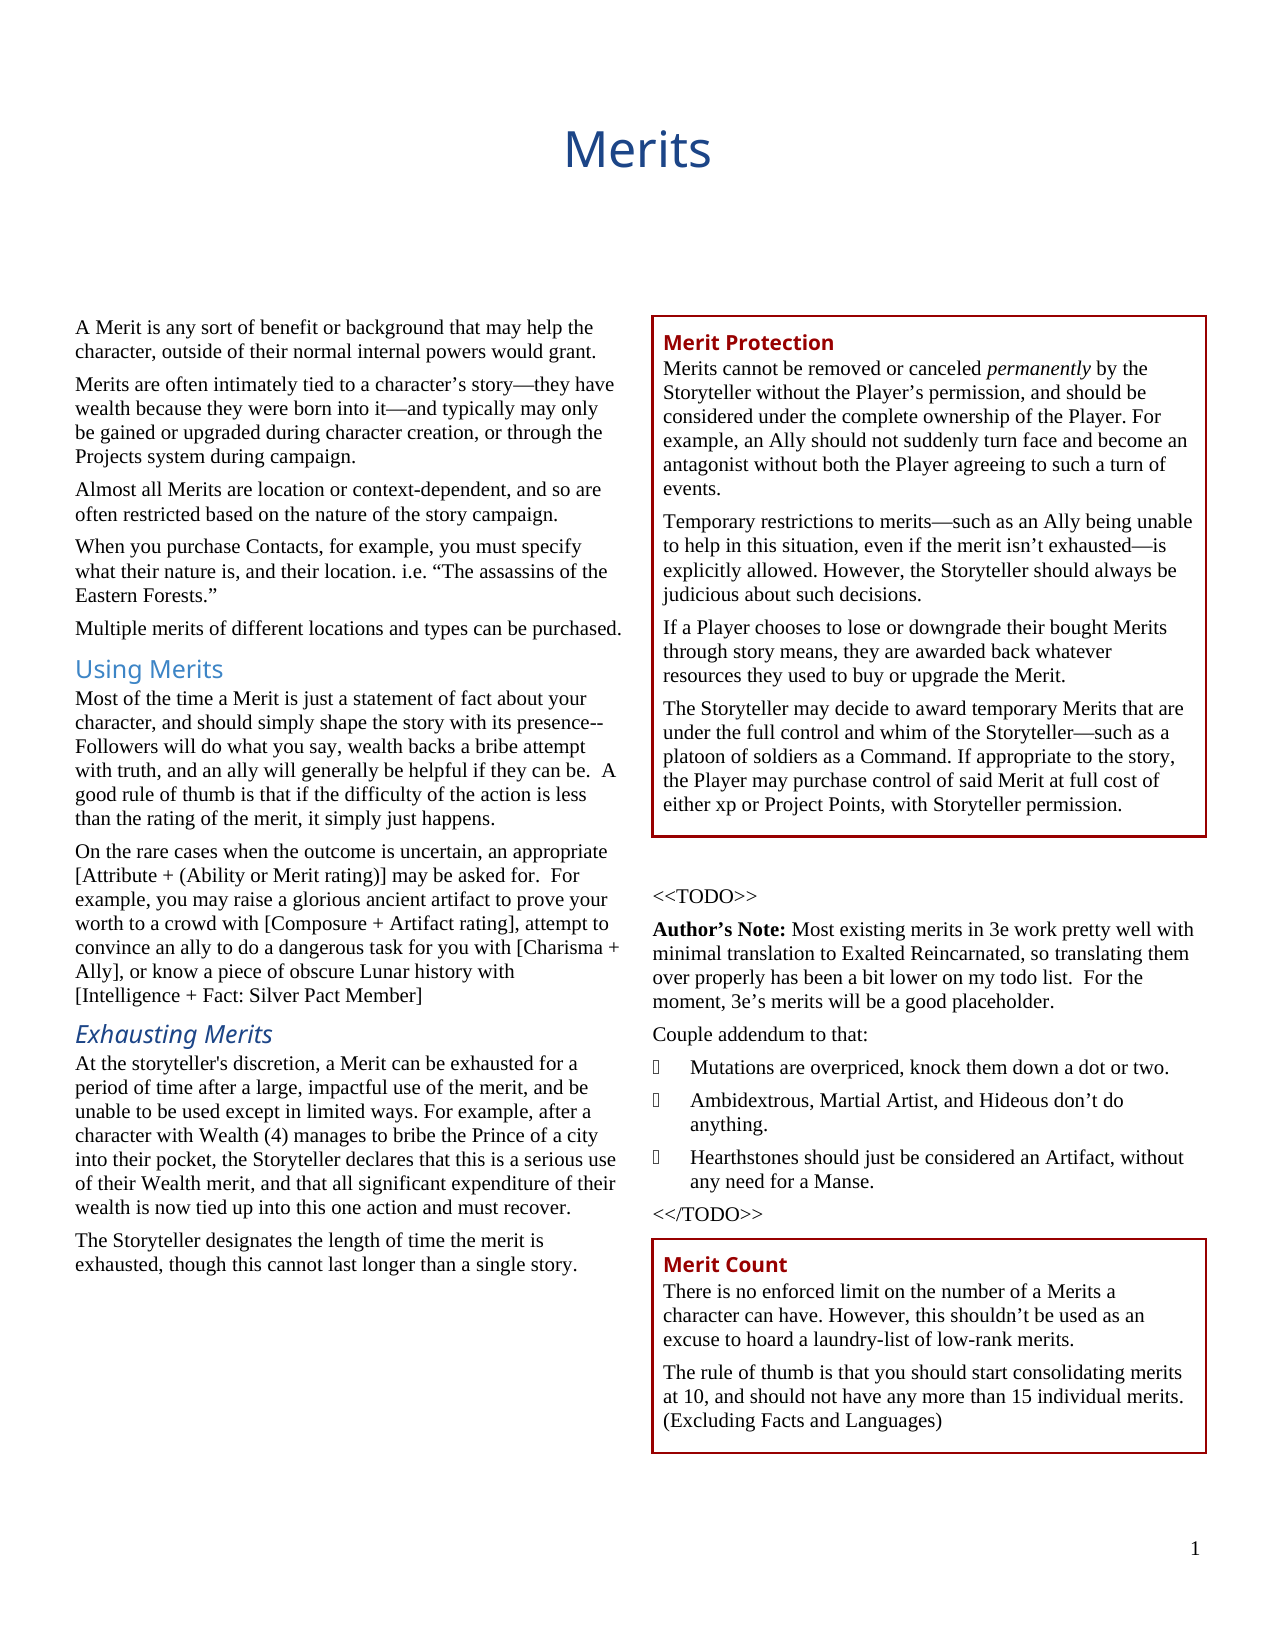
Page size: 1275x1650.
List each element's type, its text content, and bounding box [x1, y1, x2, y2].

table_header Merit Protection Merits cannot be removed or canceled permanently by the Storyteller without the Player’s permission, and should be considered under the complete ownership of the Player. For example, an Ally should not suddenly turn face and become an antagonist without both the Player agreeing to such a turn of events. Temporary restrictions to merits—such as an Ally being unable to help in this situation, even if the merit isn’t exhausted—is explicitly allowed. However, the Storyteller should always be judicious about such decisions. If a Player chooses to lose or downgrade their bought Merits through story means, they are awarded back whatever resources they used to buy or upgrade the Merit. The Storyteller may decide to award temporary Merits that are under the full control and whim of the Storyteller—such as a platoon of soldiers as a Command. If appropriate to the story, the Player may purchase control of said Merit at full cost of either xp or Project Points, with Storyteller permission. [654, 317, 1205, 835]
text A Merit is any sort of benefit or background that may help the character, outside of their normal internal powers would grant. [75, 315, 622, 363]
list Ambidextrous, Martial Artist, and Hideous don’t do anything. [652, 1088, 1200, 1136]
list Hearthstones should just be considered an Artifact, without any need for a Manse. [652, 1145, 1200, 1193]
text <</TODO>> [652, 1202, 1200, 1226]
text Multiple merits of different locations and types can be purchased. [75, 616, 622, 640]
table_header Merit Count There is no enforced limit on the number of a Merits a character can have. However, this shouldn’t be used as an excuse to hoard a laundry-list of low-rank merits. The rule of thumb is that you should start consolidating merits at 10, and should not have any more than 15 individual merits. (Excluding Facts and Languages) [654, 1240, 1205, 1452]
text Author’s Note: Most existing merits in 3e work pretty well with minimal translation to Exalted Reincarnated, so translating them over properly has been a bit lower on my todo list. For the moment, 3e’s merits will be a good placeholder. [652, 917, 1200, 1013]
text When you purchase Contacts, for example, you must specify what their nature is, and their location. i.e. “The assassins of the Eastern Forests.” [75, 534, 622, 607]
subtitle Exhausting Merits [75, 1016, 622, 1051]
text <<TODO>> [652, 883, 1200, 908]
text The Storyteller designates the length of time the merit is exhausted, though this cannot last longer than a single story. [75, 1228, 622, 1276]
list Mutations are overpriced, knock them down a dot or two. [652, 1055, 1200, 1079]
subtitle Merits [75, 114, 1200, 182]
text Almost all Merits are location or context-dependent, and so are often restricted based on the nature of the story campaign. [75, 477, 622, 526]
text Merits are often intimately tied to a character’s story—they have wealth because they were born into it—and typically may only be gained or upgraded during character creation, or through the Projects system during campaign. [75, 372, 622, 468]
text On the rare cases when the outcome is uncertain, an appropriate [Attribute + (Ability or Merit rating)] may be asked for. For example, you may raise a glorious ancient artifact to prove your worth to a crowd with [Composure + Artifact rating], attempt to convince an ally to do a dangerous task for you with [Charisma + Ally], or know a piece of obscure Lunar history with [Intelligence + Fact: Silver Pact Member] [75, 839, 622, 1007]
text At the storyteller's discretion, a Merit can be exhausted for a period of time after a large, impactful use of the merit, and be unable to be used except in limited ways. For example, after a character with Wealth (4) manages to bribe the Prince of a city into their pocket, the Storyteller declares that this is a serious use of their Wealth merit, and that all significant expenditure of their wealth is now tied up into this one action and must recover. [75, 1051, 622, 1219]
text Most of the time a Merit is just a statement of fact about your character, and should simply shape the story with its presence--Followers will do what you say, wealth backs a bribe attempt with truth, and an ally will generally be helpful if they can be. A good rule of thumb is that if the difficulty of the action is less than the rating of the merit, it simply just happens. [75, 686, 622, 830]
subtitle Using Merits [75, 652, 622, 686]
text Couple addendum to that: [652, 1022, 1200, 1046]
